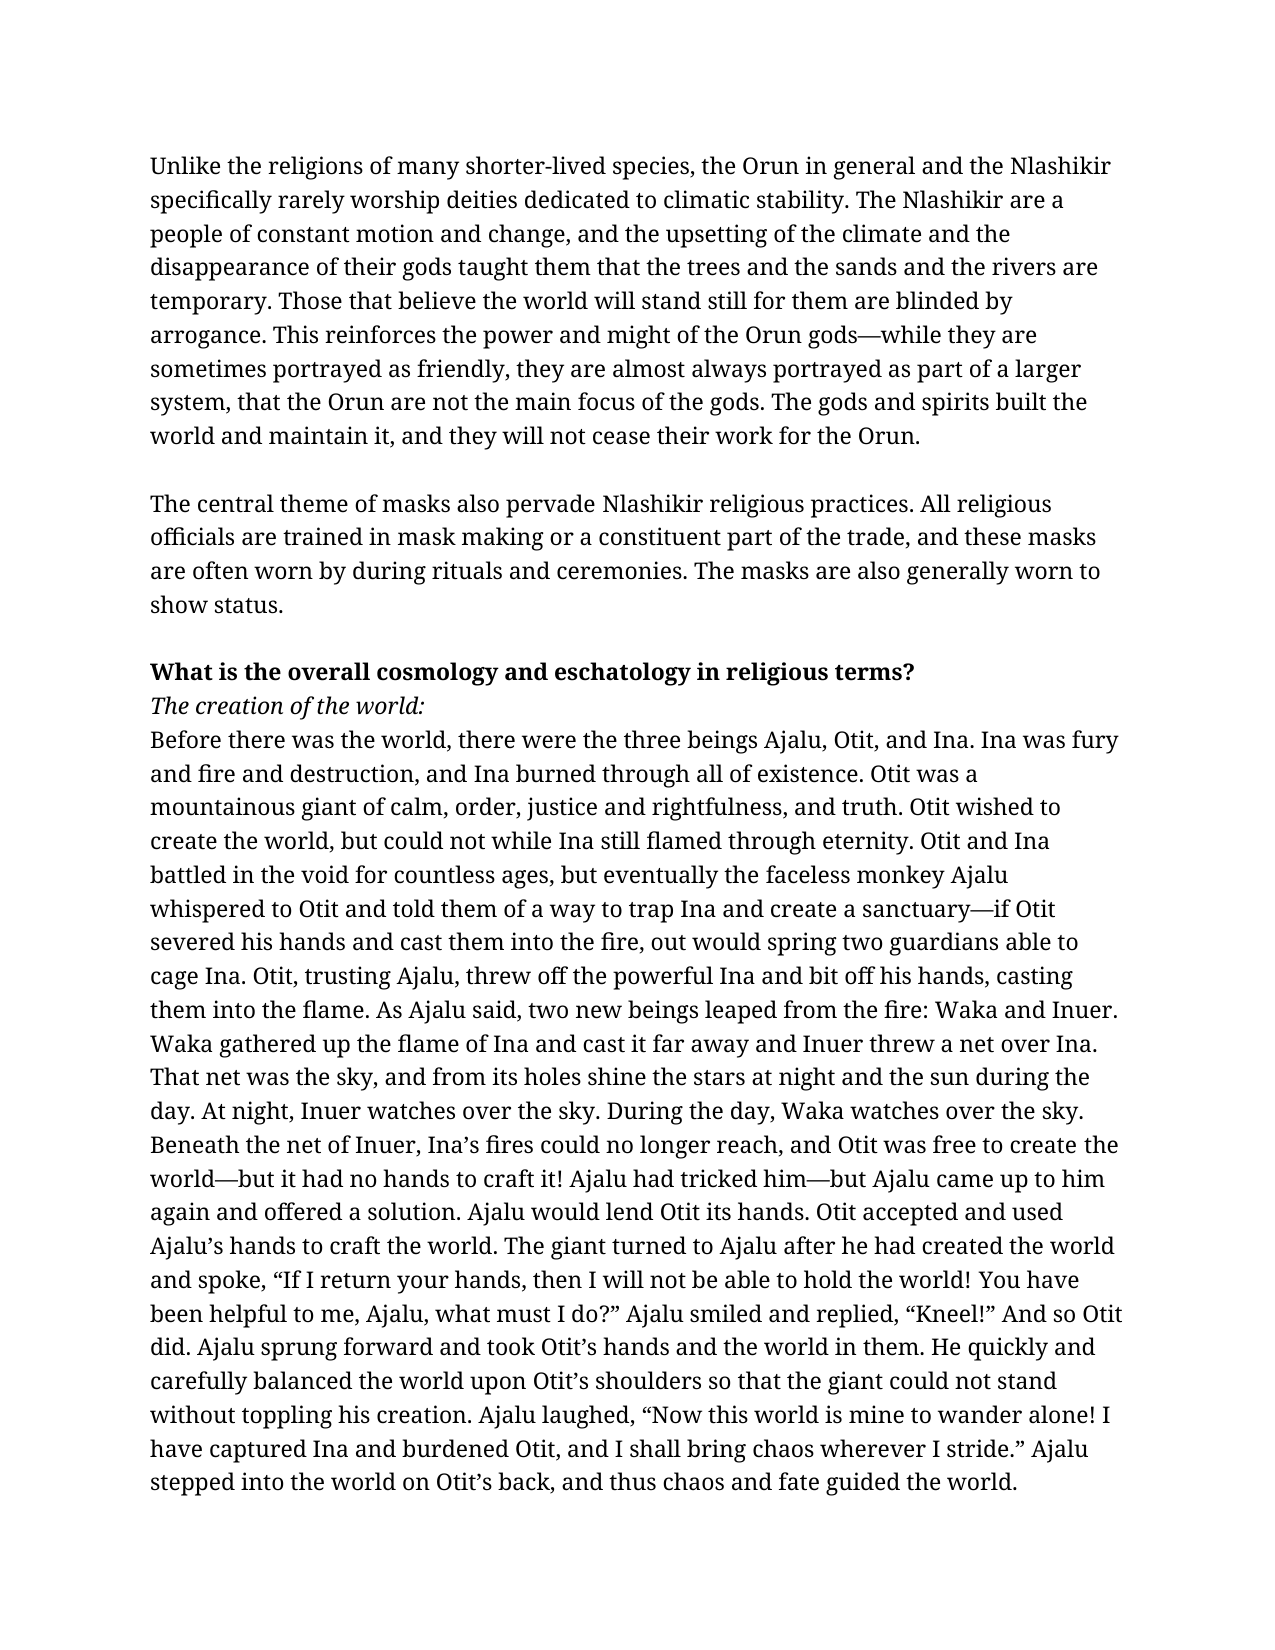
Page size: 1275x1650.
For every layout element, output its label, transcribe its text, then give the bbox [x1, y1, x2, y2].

text The creation of the world: [150, 690, 1125, 721]
text What is the overall cosmology and eschatology in religious terms? [150, 622, 1125, 687]
text The central theme of masks also pervade Nlashikir religious practices. All religious officials are trained in mask making or a constituent part of the trade, and these masks are often worn by during rituals and ceremonies. The masks are also generally worn to show status. [150, 487, 1125, 620]
text Unlike the religions of many shorter-lived species, the Orun in general and the Nlashikir specifically rarely worship deities dedicated to climatic stability. The Nlashikir are a people of constant motion and change, and the upsetting of the climate and the disappearance of their gods taught them that the trees and the sands and the rivers are temporary. Those that believe the world will stand still for them are blinded by arrogance. This reinforces the power and might of the Orun gods—while they are sometimes portrayed as friendly, they are almost always portrayed as part of a larger system, that the Orun are not the main focus of the gods. The gods and spirits built the world and maintain it, and they will not cease their work for the Orun. [150, 150, 1125, 451]
text Before there was the world, there were the three beings Ajalu, Otit, and Ina. Ina was fury and fire and destruction, and Ina burned through all of existence. Otit was a mountainous giant of calm, order, justice and rightfulness, and truth. Otit wished to create the world, but could not while Ina still flamed through eternity. Otit and Ina battled in the void for countless ages, but eventually the faceless monkey Ajalu whispered to Otit and told them of a way to trap Ina and create a sanctuary—if Otit severed his hands and cast them into the fire, out would spring two guardians able to cage Ina. Otit, trusting Ajalu, threw off the powerful Ina and bit off his hands, casting them into the flame. As Ajalu said, two new beings leaped from the fire: Waka and Inuer. Waka gathered up the flame of Ina and cast it far away and Inuer threw a net over Ina. That net was the sky, and from its holes shine the stars at night and the sun during the day. At night, Inuer watches over the sky. During the day, Waka watches over the sky. Beneath the net of Inuer, Ina’s fires could no longer reach, and Otit was free to create the world—but it had no hands to craft it! Ajalu had tricked him—but Ajalu came up to him again and offered a solution. Ajalu would lend Otit its hands. Otit accepted and used Ajalu’s hands to craft the world. The giant turned to Ajalu after he had created the world and spoke, “If I return your hands, then I will not be able to hold the world! You have been helpful to me, Ajalu, what must I do?” Ajalu smiled and replied, “Kneel!” And so Otit did. Ajalu sprung forward and took Otit’s hands and the world in them. He quickly and carefully balanced the world upon Otit’s shoulders so that the giant could not stand without toppling his creation. Ajalu laughed, “Now this world is mine to wander alone! I have captured Ina and burdened Otit, and I shall bring chaos wherever I stride.” Ajalu stepped into the world on Otit’s back, and thus chaos and fate guided the world. [150, 724, 1125, 1497]
